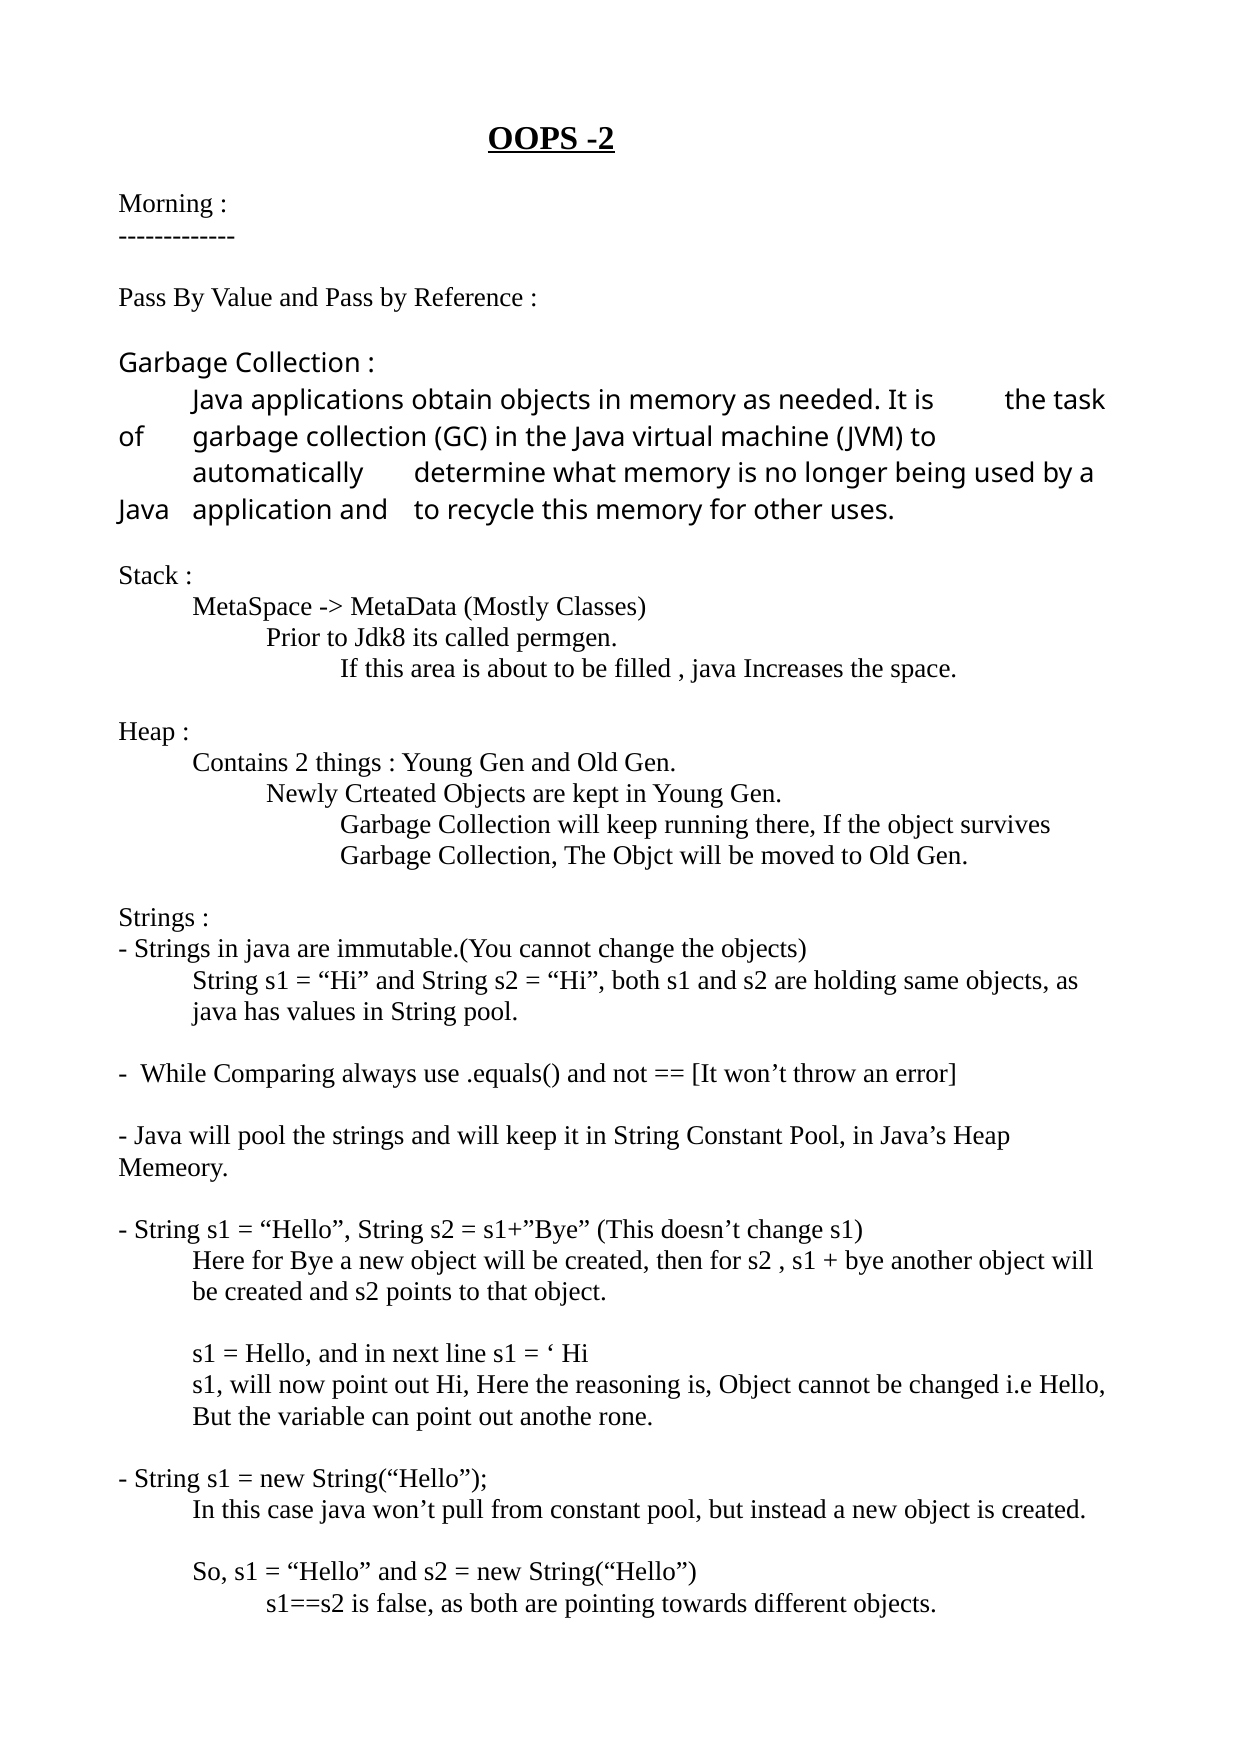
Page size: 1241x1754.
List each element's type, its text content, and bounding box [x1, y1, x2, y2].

text s1 = Hello, and in next line s1 = ‘ Hi [118, 1337, 1122, 1369]
text Strings : [118, 901, 1122, 933]
text ------------- [118, 219, 1122, 250]
text So, s1 = “Hello” and s2 = new String(“Hello”) [118, 1556, 1122, 1587]
text Newly Crteated Objects are kept in Young Gen. [118, 777, 1122, 808]
text Morning : [118, 188, 1122, 219]
text s1, will now point out Hi, Here the reasoning is, Object cannot be changed i.e Hello, But the variable can point out anothe rone. [118, 1369, 1122, 1431]
text - String s1 = “Hello”, String s2 = s1+”Bye” (This doesn’t change s1) [118, 1213, 1122, 1244]
text - Strings in java are immutable.(You cannot change the objects) [118, 933, 1122, 964]
text Here for Bye a new object will be created, then for s2 , s1 + bye another object will be created and s2 points to that object. [118, 1244, 1122, 1306]
text Garbage Collection will keep running there, If the object survives Garbage Collection, The Objct will be moved to Old Gen. [118, 808, 1122, 870]
text OOPS -2 [118, 118, 1122, 156]
text - While Comparing always use .equals() and not == [It won’t throw an error] [118, 1057, 1122, 1088]
text Pass By Value and Pass by Reference : [118, 281, 1122, 343]
text Java applications obtain objects in memory as needed. It is the task of garbage collection (GC) in the Java virtual machine (JVM) to automatically determine what memory is no longer being used by a Java application and to recycle this memory for other uses. [118, 380, 1122, 528]
text Garbage Collection : [118, 343, 1122, 380]
text Stack : [118, 559, 1122, 590]
text Heap : [118, 714, 1122, 746]
text s1==s2 is false, as both are pointing towards different objects. [118, 1587, 1122, 1618]
text Prior to Jdk8 its called permgen. [118, 621, 1122, 652]
text MetaSpace -> MetaData (Mostly Classes) [118, 590, 1122, 621]
text If this area is about to be filled , java Increases the space. [118, 652, 1122, 683]
text Contains 2 things : Young Gen and Old Gen. [118, 746, 1122, 777]
text String s1 = “Hi” and String s2 = “Hi”, both s1 and s2 are holding same objects, as java has values in String pool. [118, 964, 1122, 1026]
text In this case java won’t pull from constant pool, but instead a new object is created. [118, 1493, 1122, 1524]
text - String s1 = new String(“Hello”); [118, 1462, 1122, 1493]
text - Java will pool the strings and will keep it in String Constant Pool, in Java’s Heap Memeory. [118, 1119, 1122, 1182]
